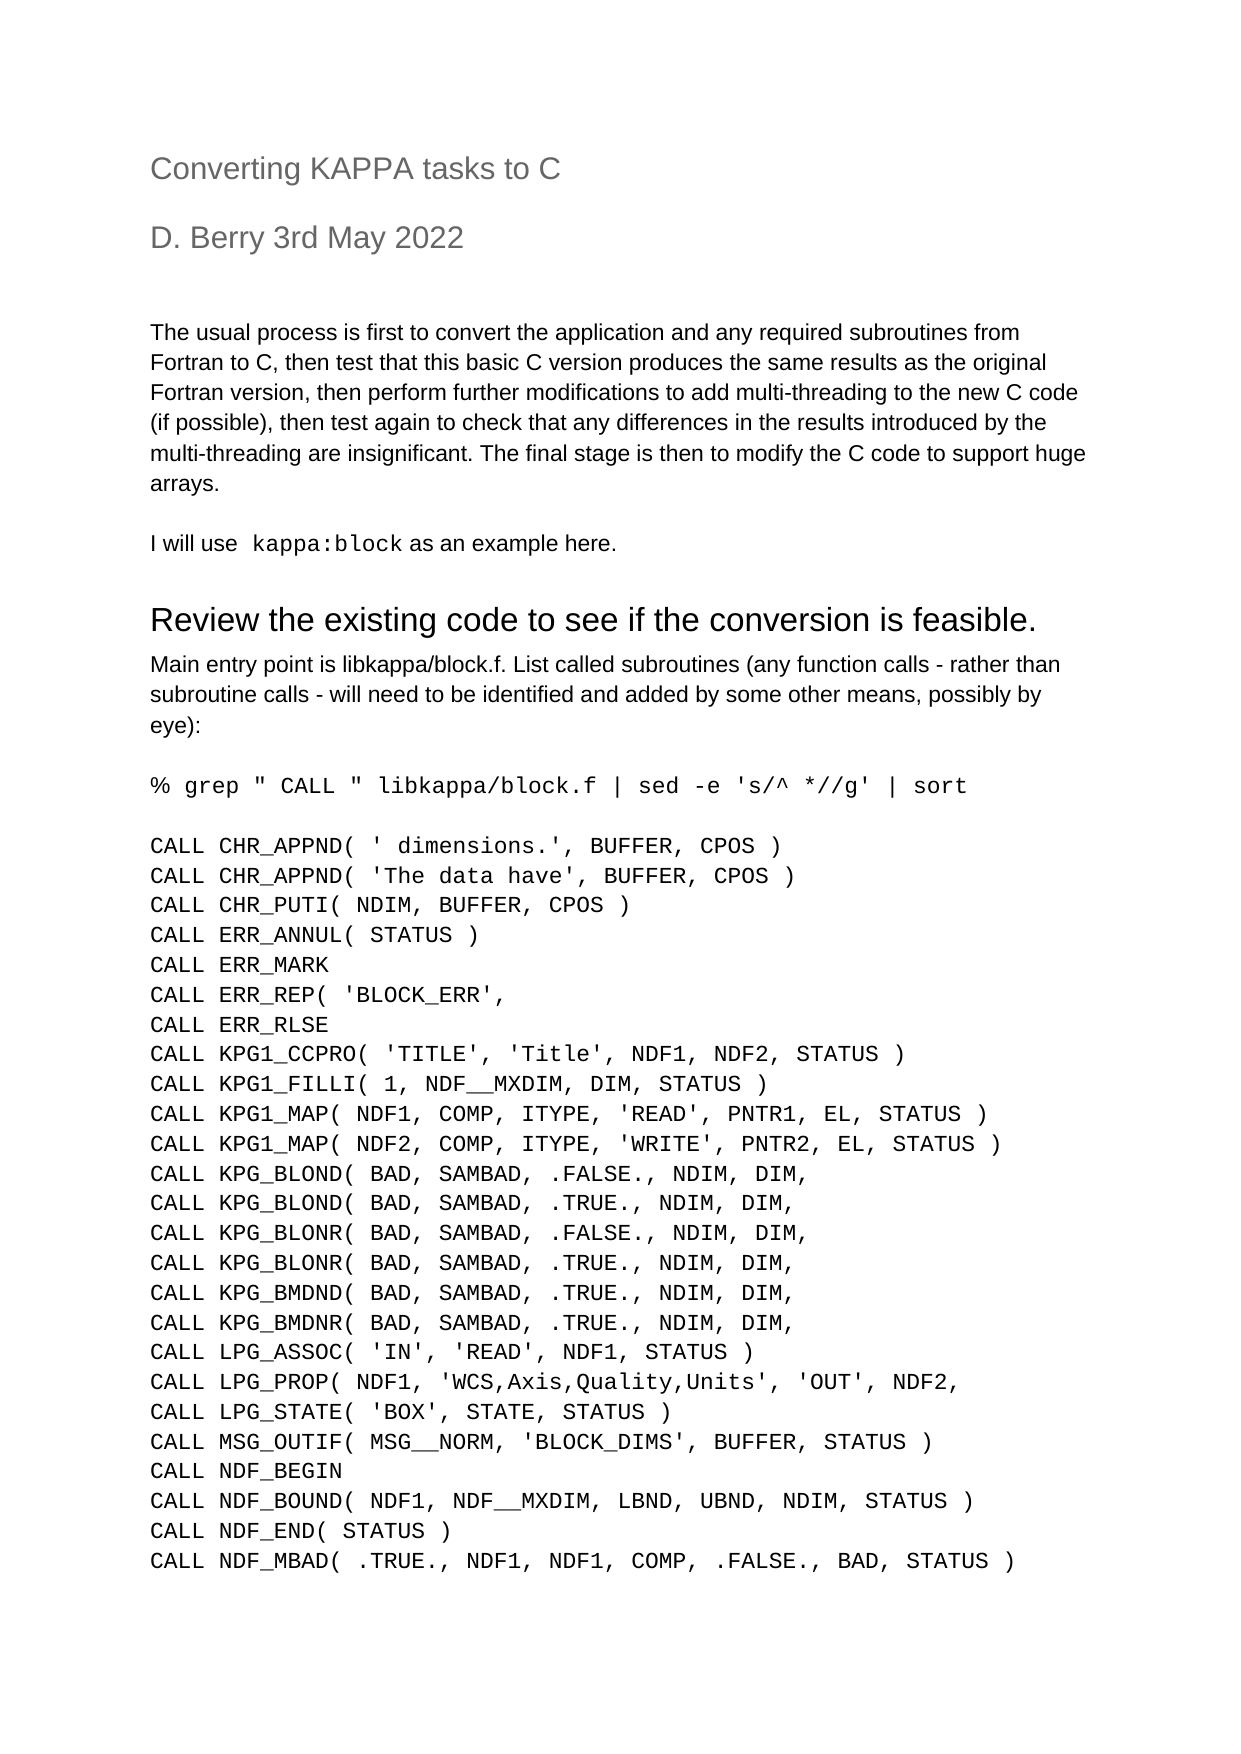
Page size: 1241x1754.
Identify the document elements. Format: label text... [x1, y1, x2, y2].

text CALL KPG_BLOND( BAD, SAMBAD, .FALSE., NDIM, DIM, [150, 1162, 1090, 1188]
subtitle Review the existing code to see if the conversion is feasible. [150, 600, 1090, 639]
subtitle Converting KAPPA tasks to C [150, 150, 1090, 186]
text CALL ERR_MARK [150, 953, 1090, 979]
text CALL KPG1_FILLI( 1, NDF__MXDIM, DIM, STATUS ) [150, 1073, 1090, 1098]
text CALL LPG_ASSOC( 'IN', 'READ', NDF1, STATUS ) [150, 1341, 1090, 1367]
text CALL LPG_STATE( 'BOX', STATE, STATUS ) [150, 1400, 1090, 1426]
text CALL NDF_END( STATUS ) [150, 1519, 1090, 1545]
text CALL ERR_RLSE [150, 1013, 1090, 1039]
text CALL ERR_ANNUL( STATUS ) [150, 924, 1090, 949]
text CALL CHR_APPND( ' dimensions.', BUFFER, CPOS ) [150, 834, 1090, 860]
text CALL NDF_BEGIN [150, 1460, 1090, 1486]
text CALL KPG1_MAP( NDF2, COMP, ITYPE, 'WRITE', PNTR2, EL, STATUS ) [150, 1132, 1090, 1158]
text I will use kappa:block as an example here. [150, 530, 1090, 558]
text CALL KPG1_MAP( NDF1, COMP, ITYPE, 'READ', PNTR1, EL, STATUS ) [150, 1102, 1090, 1128]
text CALL NDF_MBAD( .TRUE., NDF1, NDF1, COMP, .FALSE., BAD, STATUS ) [150, 1549, 1090, 1575]
text % grep " CALL " libkappa/block.f | sed -e 's/^ *//g' | sort [150, 772, 1090, 800]
text CALL KPG1_CCPRO( 'TITLE', 'Title', NDF1, NDF2, STATUS ) [150, 1043, 1090, 1069]
text CALL CHR_APPND( 'The data have', BUFFER, CPOS ) [150, 864, 1090, 890]
text CALL KPG_BMDNR( BAD, SAMBAD, .TRUE., NDIM, DIM, [150, 1311, 1090, 1337]
text Main entry point is libkappa/block.f. List called subroutines (any function calls - rather than subroutine calls - will need to be identified and added by some other means, possibly by eye): [150, 651, 1090, 738]
text CALL KPG_BLONR( BAD, SAMBAD, .TRUE., NDIM, DIM, [150, 1251, 1090, 1277]
text CALL NDF_BOUND( NDF1, NDF__MXDIM, LBND, UBND, NDIM, STATUS ) [150, 1490, 1090, 1516]
subtitle D. Berry 3rd May 2022 [150, 219, 1090, 255]
text CALL LPG_PROP( NDF1, 'WCS,Axis,Quality,Units', 'OUT', NDF2, [150, 1371, 1090, 1396]
text CALL ERR_REP( 'BLOCK_ERR', [150, 983, 1090, 1009]
text CALL MSG_OUTIF( MSG__NORM, 'BLOCK_DIMS', BUFFER, STATUS ) [150, 1430, 1090, 1456]
text The usual process is first to convert the application and any required subroutines from Fortran to C, then test that this basic C version produces the same results as the original Fortran version, then perform further modifications to add multi-threading to the new C code (if possible), then test again to check that any differences in the results introduced by the multi-threading are insignificant. The final stage is then to modify the C code to support huge arrays. [150, 319, 1090, 496]
text CALL KPG_BLOND( BAD, SAMBAD, .TRUE., NDIM, DIM, [150, 1192, 1090, 1218]
text CALL KPG_BLONR( BAD, SAMBAD, .FALSE., NDIM, DIM, [150, 1222, 1090, 1247]
text CALL KPG_BMDND( BAD, SAMBAD, .TRUE., NDIM, DIM, [150, 1281, 1090, 1307]
text CALL CHR_PUTI( NDIM, BUFFER, CPOS ) [150, 894, 1090, 920]
